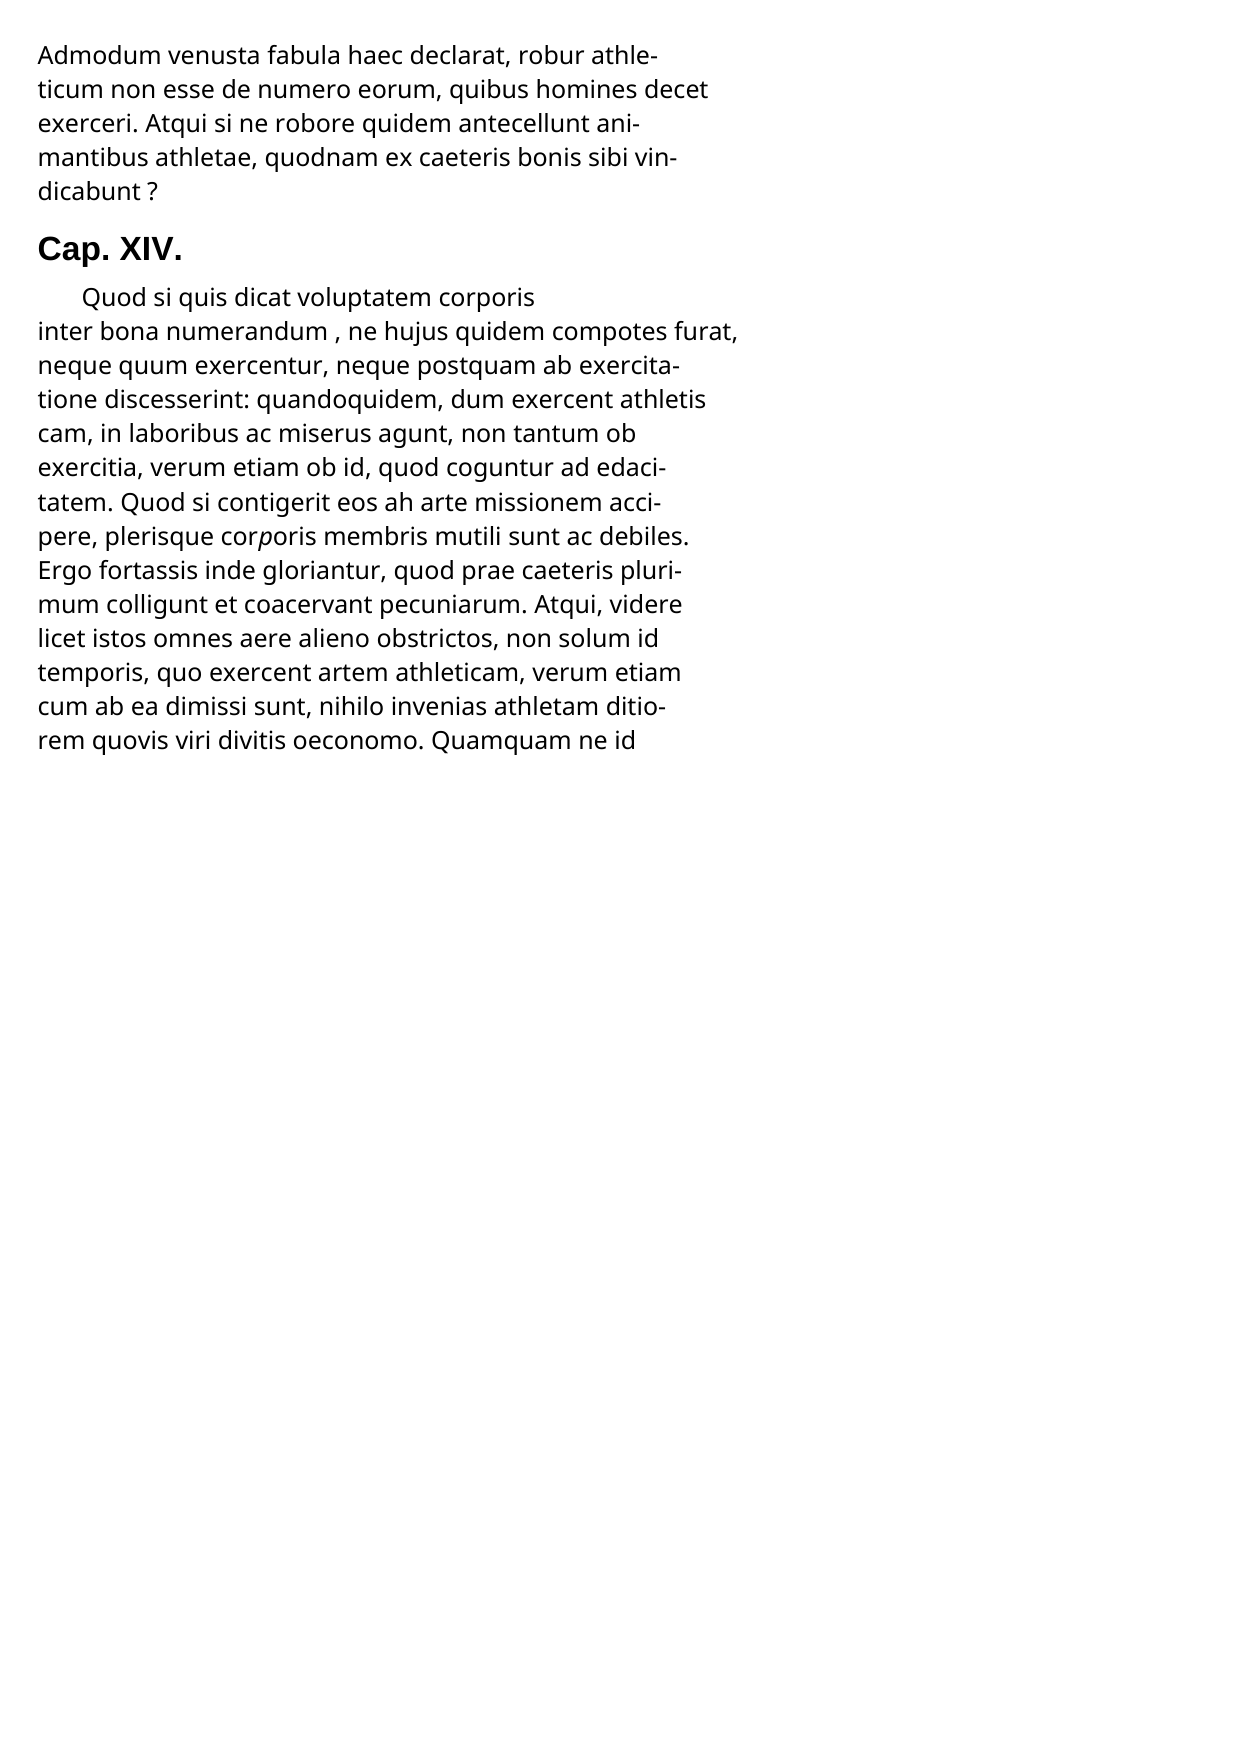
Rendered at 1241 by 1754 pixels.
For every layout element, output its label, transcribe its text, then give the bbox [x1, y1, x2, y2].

subtitle Cap. XIV. [37, 229, 1203, 267]
text Admodum venusta fabula haec declarat, robur athle- ticum non esse de numero eorum, quibus homines decet exerceri. Atqui si ne robore quidem antecellunt ani- mantibus athletae, quodnam ex caeteris bonis sibi vin- dicabunt ? [37, 37, 1203, 208]
text Quod si quis dicat voluptatem corporis inter bona numerandum , ne hujus quidem compotes furat, neque quum exercentur, neque postquam ab exercita- tione discesserint: quandoquidem, dum exercent athletis cam, in laboribus ac miserus agunt, non tantum ob exercitia, verum etiam ob id, quod coguntur ad edaci- tatem. Quod si contigerit eos ah arte missionem acci- pere, plerisque corporis membris mutili sunt ac debiles. Ergo fortassis inde gloriantur, quod prae caeteris pluri- mum colligunt et coacervant pecuniarum. Atqui, videre licet istos omnes aere alieno obstrictos, non solum id temporis, quo exercent artem athleticam, verum etiam cum ab ea dimissi sunt, nihilo invenias athletam ditio- rem quovis viri divitis oeconomo. Quamquam ne id [37, 280, 1203, 757]
